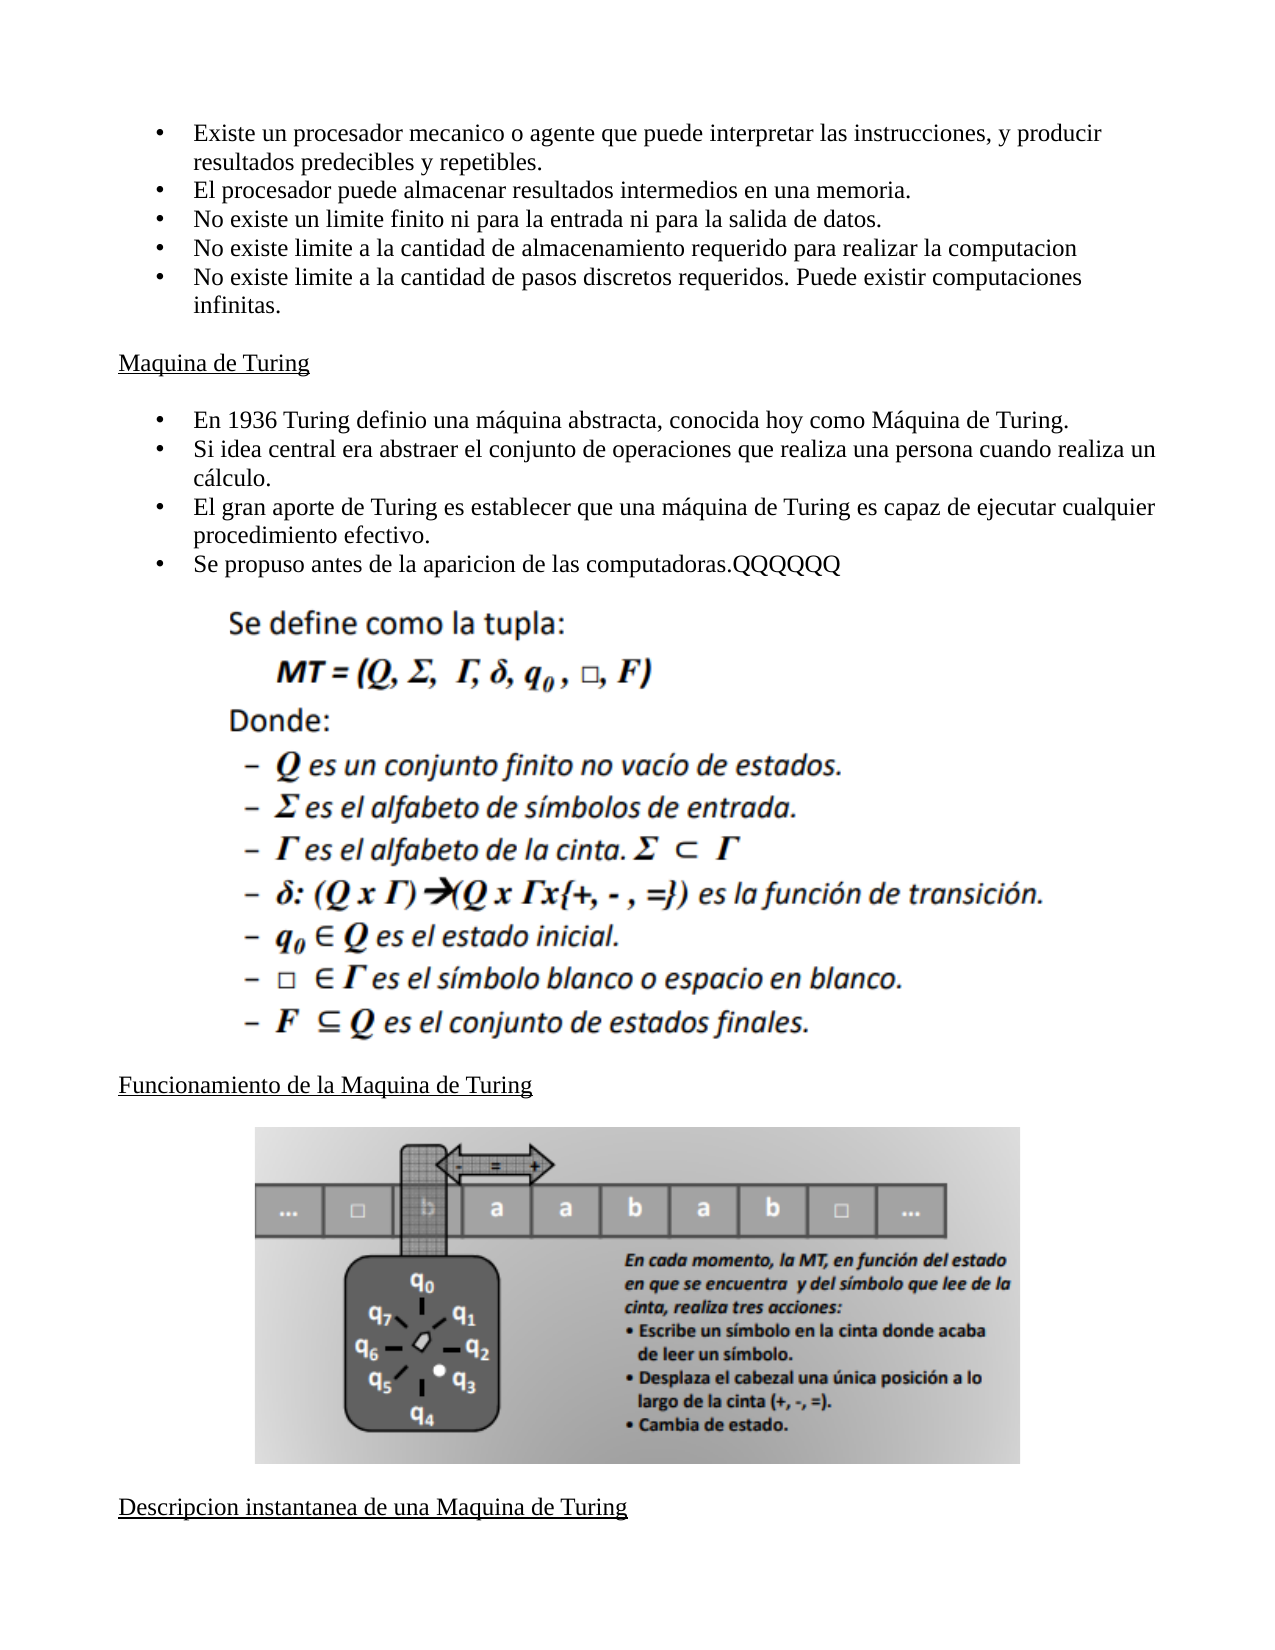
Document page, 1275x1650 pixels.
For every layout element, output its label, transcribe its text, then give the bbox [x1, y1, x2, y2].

list No existe un limite finito ni para la entrada ni para la salida de datos. [156, 204, 1157, 233]
list Si idea central era abstraer el conjunto de operaciones que realiza una persona cuando realiza un cálculo. [156, 434, 1157, 492]
list No existe limite a la cantidad de pasos discretos requeridos. Puede existir computaciones infinitas. [156, 262, 1157, 319]
text Funcionamiento de la Maquina de Turing [118, 1070, 1157, 1099]
list El procesador puede almacenar resultados intermedios en una memoria. [156, 176, 1157, 204]
text Maquina de Turing [118, 348, 1157, 377]
picture [229, 606, 1046, 1042]
list El gran aporte de Turing es establecer que una máquina de Turing es capaz de ejecutar cualquier procedimiento efectivo. [156, 492, 1157, 549]
picture [254, 1127, 1021, 1464]
list Existe un procesador mecanico o agente que puede interpretar las instrucciones, y producir resultados predecibles y repetibles. [156, 118, 1157, 176]
list En 1936 Turing definio una máquina abstracta, conocida hoy como Máquina de Turing. [156, 406, 1157, 434]
text Descripcion instantanea de una Maquina de Turing [118, 1492, 1157, 1521]
list Se propuso antes de la aparicion de las computadoras.QQQQQQ [156, 549, 1157, 578]
list No existe limite a la cantidad de almacenamiento requerido para realizar la computacion [156, 233, 1157, 262]
